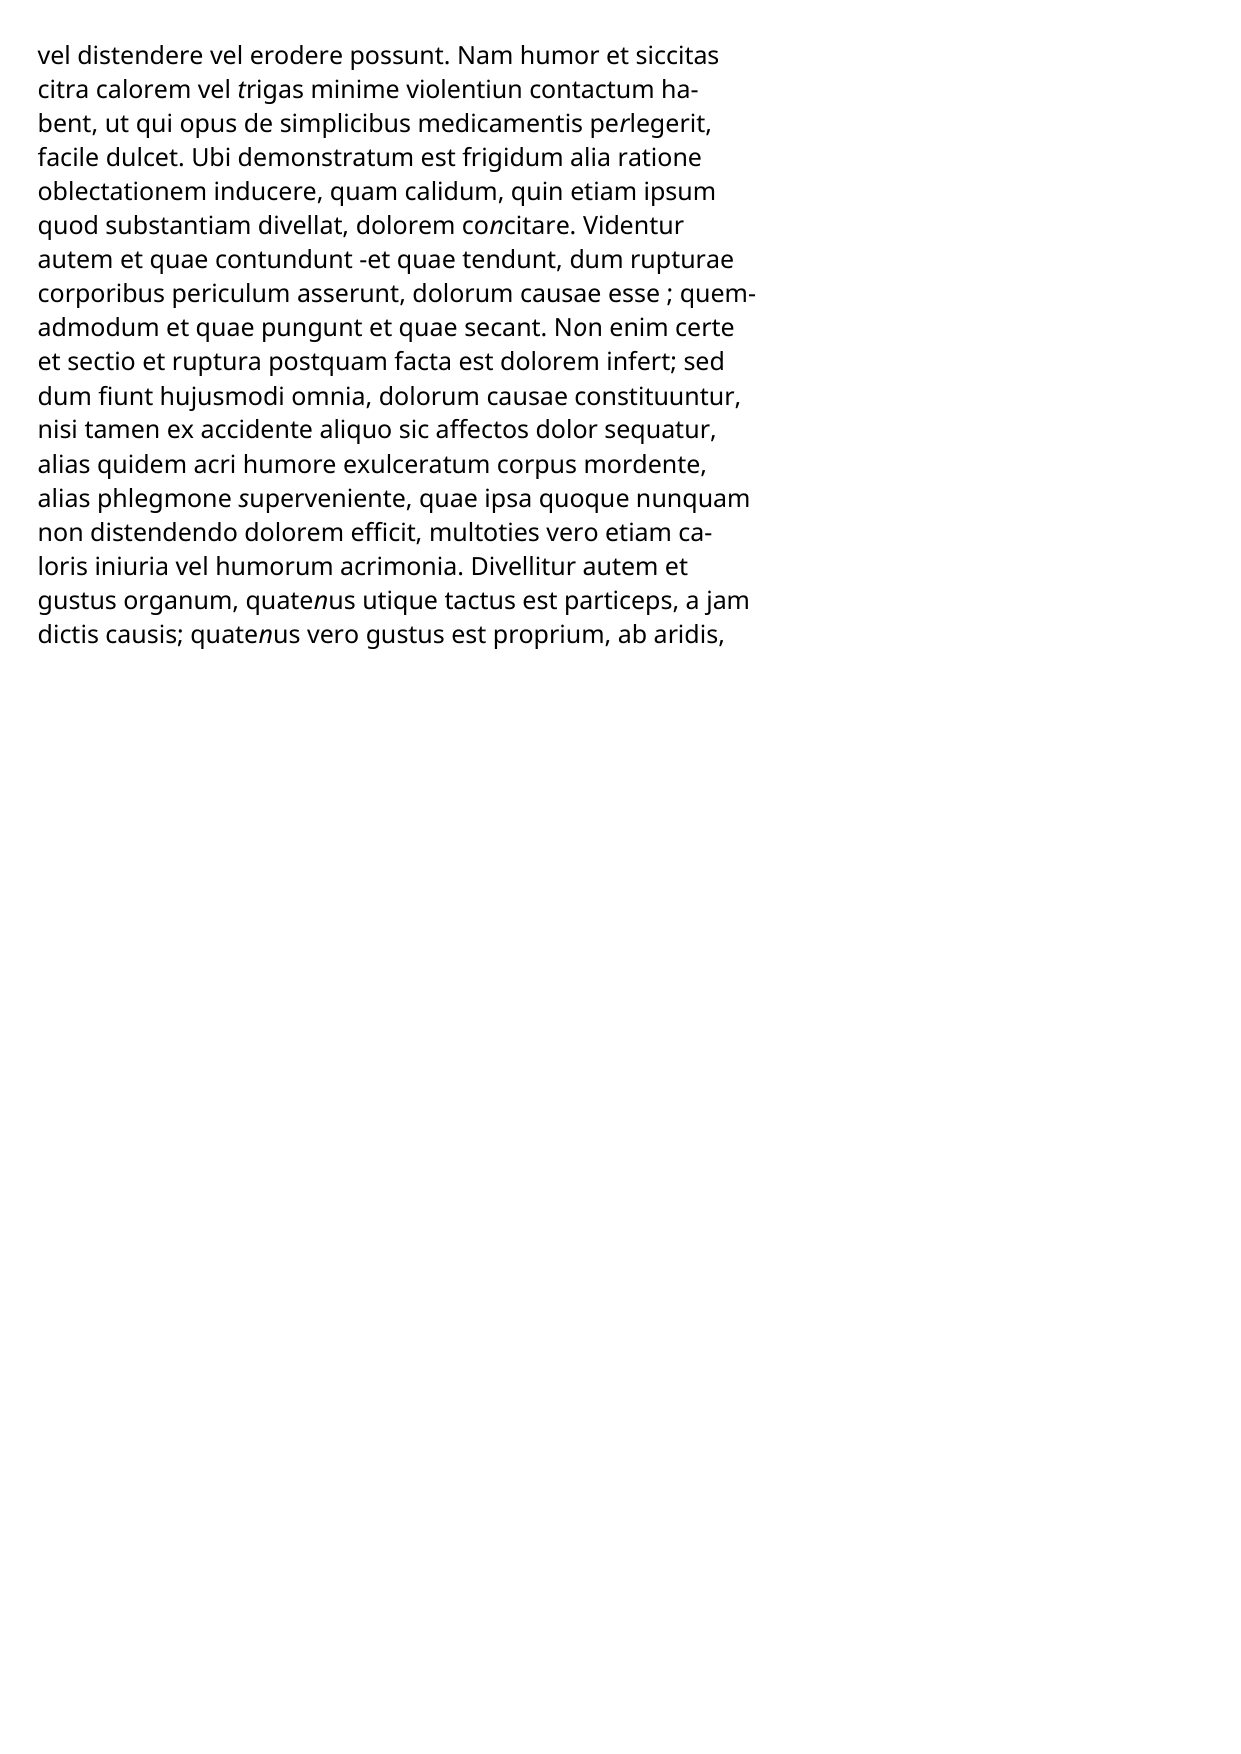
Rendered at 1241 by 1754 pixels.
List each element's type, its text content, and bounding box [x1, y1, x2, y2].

text vel distendere vel erodere possunt. Nam humor et siccitas citra calorem vel trigas minime violentiun contactum ha- bent, ut qui opus de simplicibus medicamentis perlegerit, facile dulcet. Ubi demonstratum est frigidum alia ratione oblectationem inducere, quam calidum, quin etiam ipsum quod substantiam divellat, dolorem concitare. Videntur autem et quae contundunt -et quae tendunt, dum rupturae corporibus periculum asserunt, dolorum causae esse ; quem- admodum et quae pungunt et quae secant. Non enim certe et sectio et ruptura postquam facta est dolorem infert; sed dum fiunt hujusmodi omnia, dolorum causae constituuntur, nisi tamen ex accidente aliquo sic affectos dolor sequatur, alias quidem acri humore exulceratum corpus mordente, alias phlegmone superveniente, quae ipsa quoque nunquam non distendendo dolorem efficit, multoties vero etiam ca- loris iniuria vel humorum acrimonia. Divellitur autem et gustus organum, quatenus utique tactus est particeps, a jam dictis causis; quatenus vero gustus est proprium, ab aridis, [37, 37, 1203, 651]
